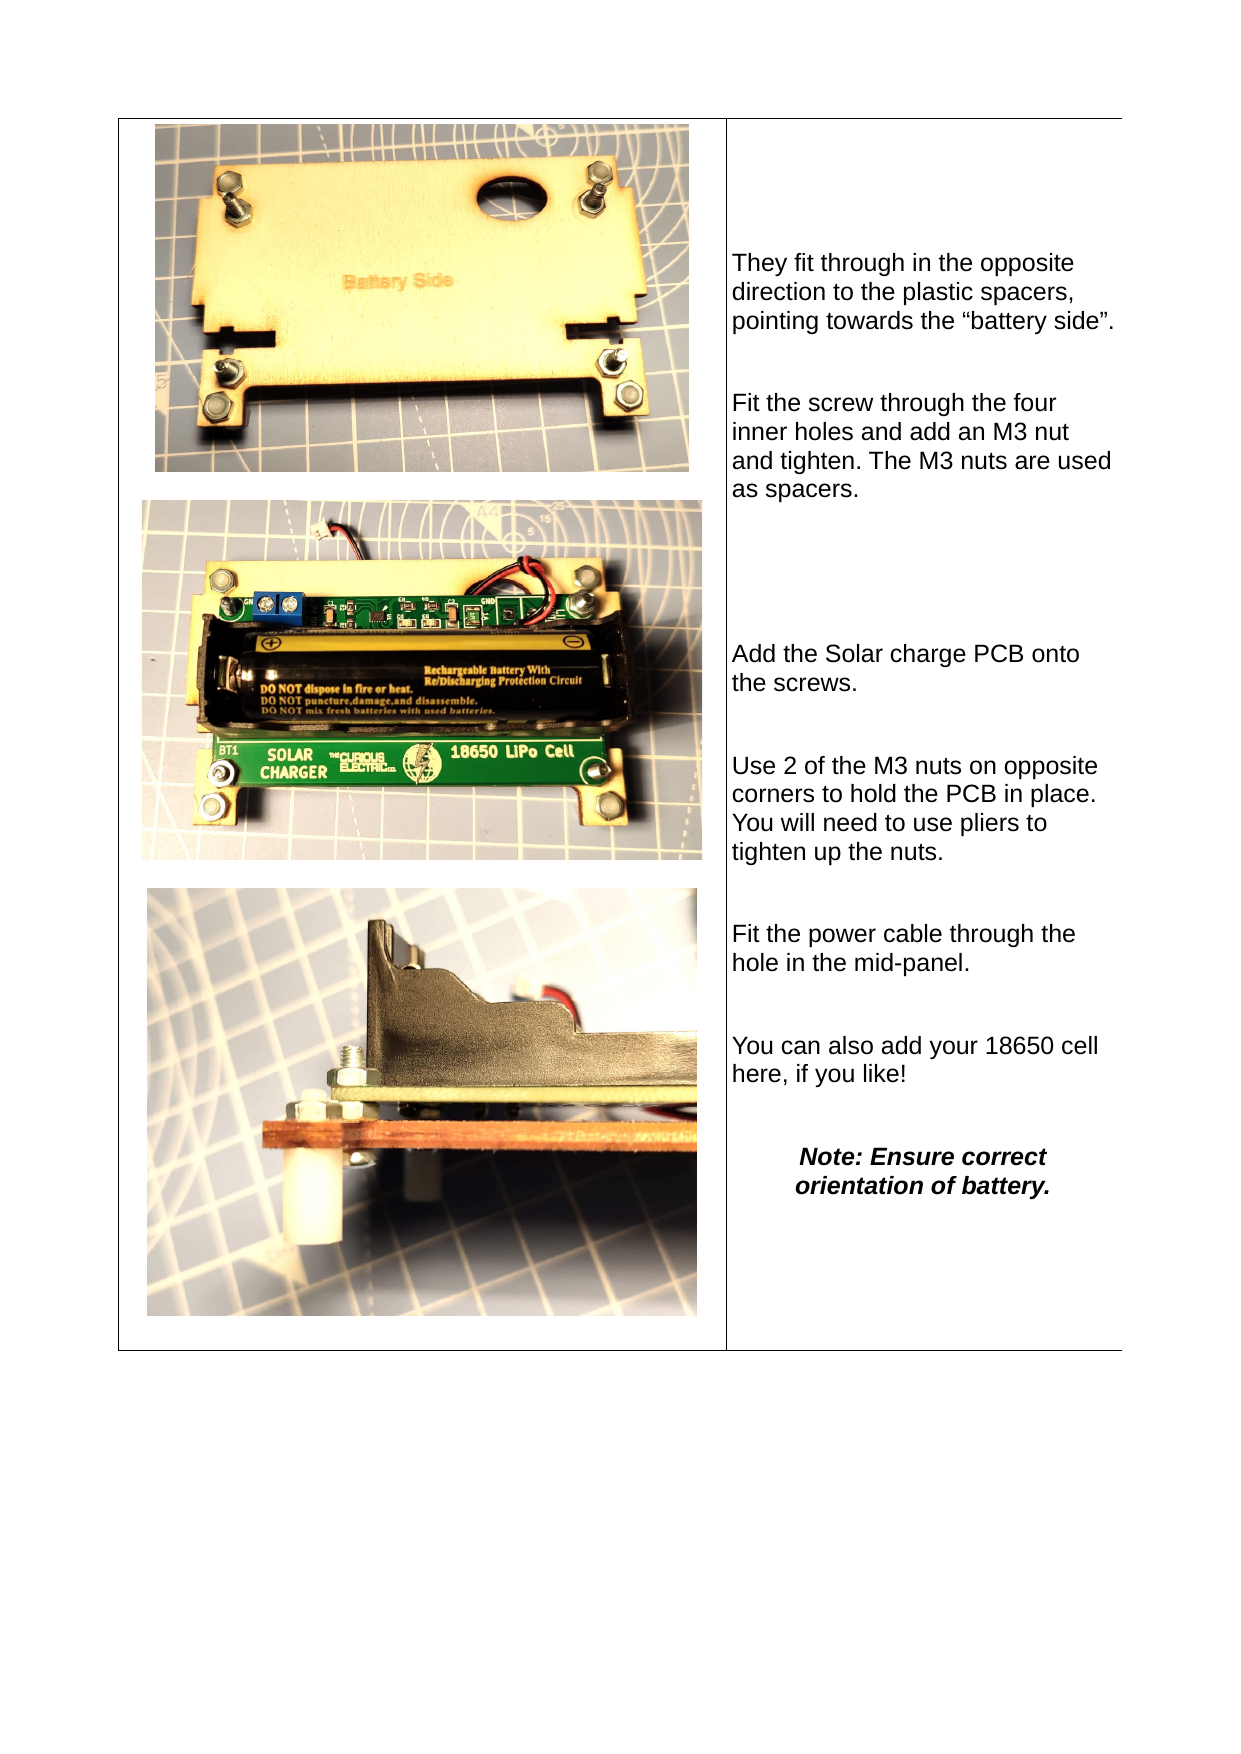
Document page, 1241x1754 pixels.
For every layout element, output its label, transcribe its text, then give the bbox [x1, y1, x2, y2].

table_cell [119, 119, 726, 1350]
table_cell They fit through in the opposite direction to the plastic spacers, pointing towards the “battery side”. Fit the screw through the four inner holes and add an M3 nut and tighten. The M3 nuts are used as spacers. Add the Solar charge PCB onto the screws. Use 2 of the M3 nuts on opposite corners to hold the PCB in place. You will need to use pliers to tighten up the nuts. Fit the power cable through the hole in the mid-panel. You can also add your 18650 cell here, if you like! Note: Ensure correct orientation of battery. [727, 119, 1122, 1350]
picture [155, 124, 689, 472]
picture [141, 500, 703, 860]
picture [147, 888, 697, 1316]
